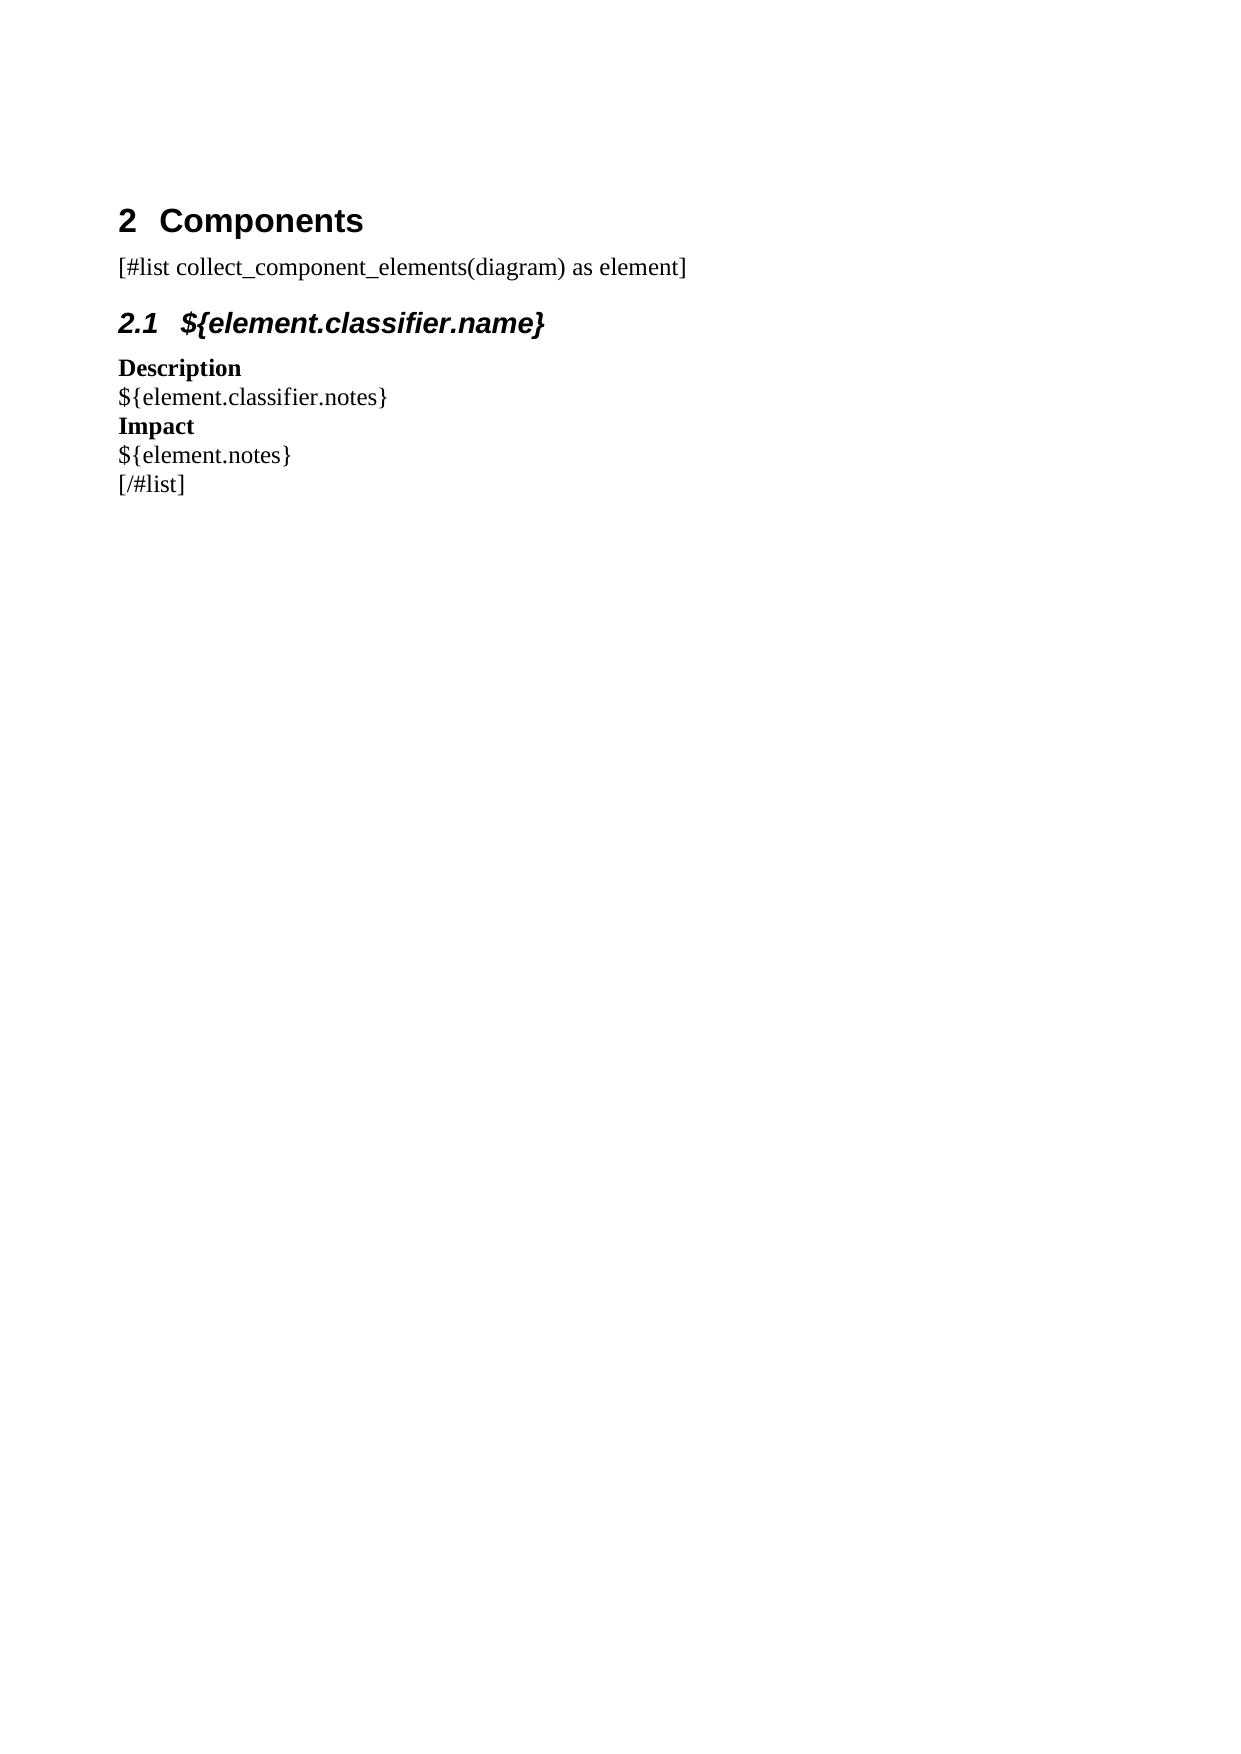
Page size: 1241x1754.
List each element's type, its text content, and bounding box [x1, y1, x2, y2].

text Description [118, 352, 1122, 381]
text ${element.notes} [118, 439, 1122, 469]
subtitle Components [118, 201, 1122, 240]
text [#list collect_component_elements(diagram) as element] [118, 252, 1122, 281]
subtitle ${element.classifier.name} [118, 306, 1122, 340]
text [/#list] [118, 469, 1122, 498]
text ${element.classifier.notes} [118, 381, 1122, 411]
text Impact [118, 411, 1122, 439]
